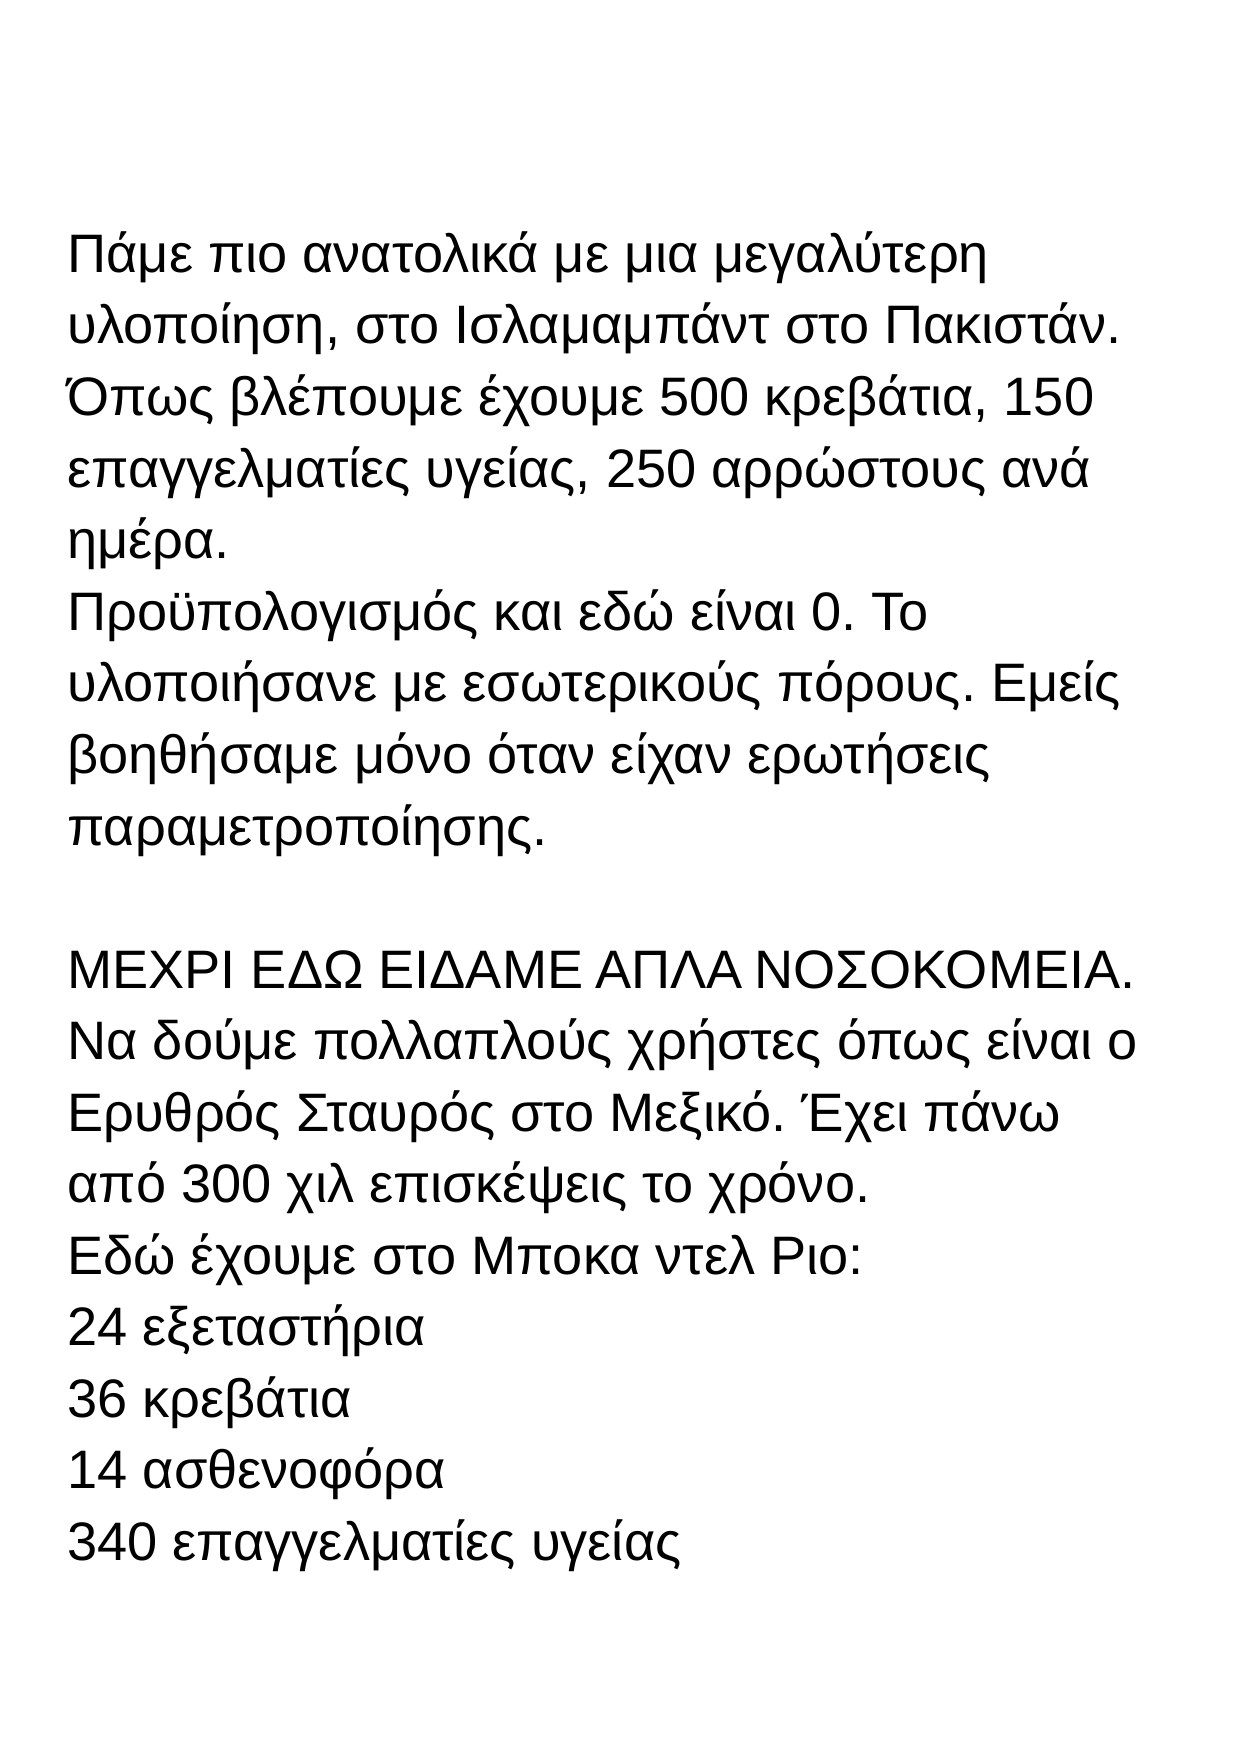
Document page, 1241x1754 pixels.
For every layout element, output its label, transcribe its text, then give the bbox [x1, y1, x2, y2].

text 14 ασθενοφόρα [67, 1438, 1173, 1500]
text Πάμε πιο ανατολικά με μια μεγαλύτερη υλοποίηση, στο Ισλαμαμπάντ στο Πακιστάν. Όπως βλέπουμε έχουμε 500 κρεβάτια, 150 επαγγελματίες υγείας, 250 αρρώστους ανά ημέρα. [67, 222, 1173, 570]
text ΜΕΧΡΙ ΕΔΩ ΕΙΔΑΜΕ ΑΠΛΑ ΝΟΣΟΚΟΜΕΙΑ. [67, 937, 1173, 999]
text 36 κρεβάτια [67, 1367, 1173, 1429]
text Εδώ έχουμε στο Μποκα ντελ Ριο: [67, 1223, 1173, 1286]
text 340 επαγγελματίες υγείας [67, 1510, 1173, 1572]
text Να δούμε πολλαπλούς χρήστες όπως είναι ο Ερυθρός Σταυρός στο Μεξικό. Έχει πάνω από 300 χιλ επισκέψεις το χρόνο. [67, 1009, 1173, 1214]
text 24 εξεταστήρια [67, 1295, 1173, 1357]
text Προϋπολογισμός και εδώ είναι 0. Το υλοποιήσανε με εσωτερικούς πόρους. Εμείς βοηθήσαμε μόνο όταν είχαν ερωτήσεις παραμετροποίησης. [67, 579, 1173, 856]
